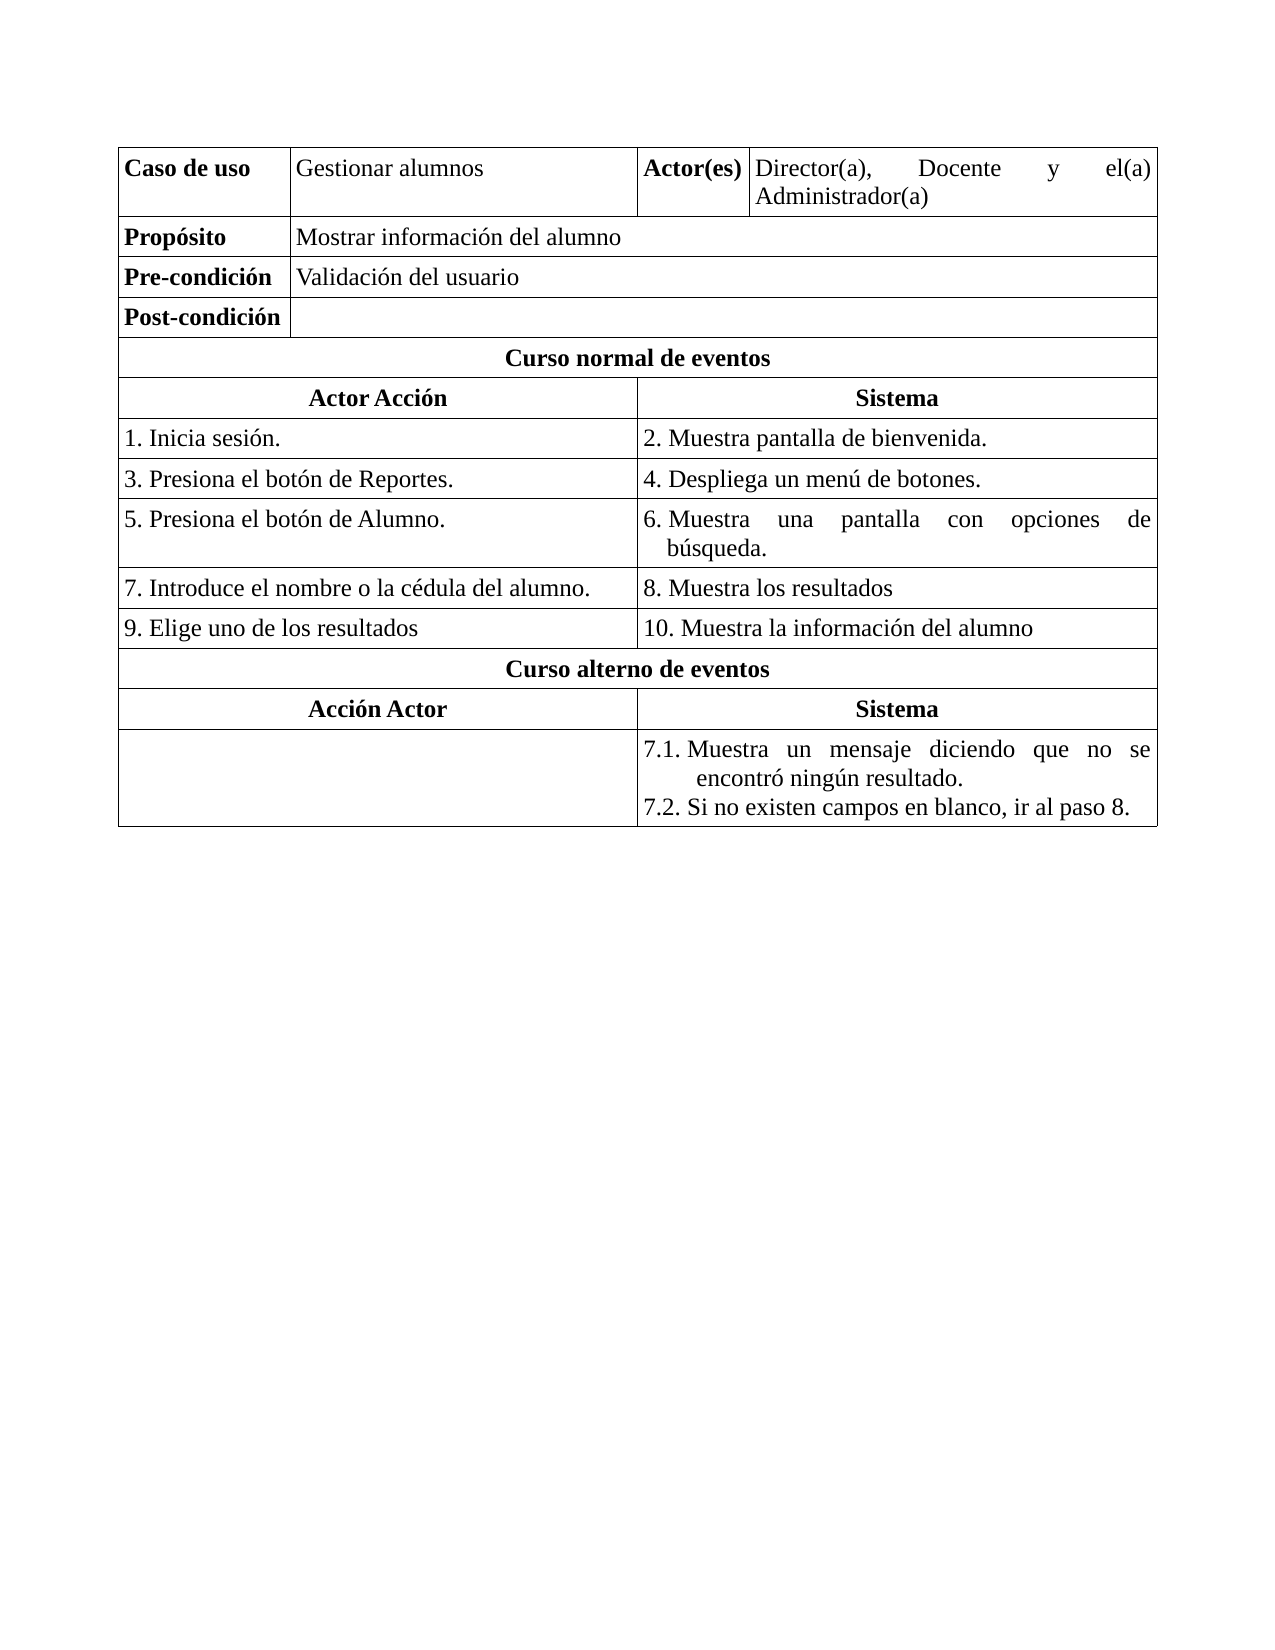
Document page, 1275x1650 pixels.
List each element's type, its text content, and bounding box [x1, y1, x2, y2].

table_cell Mostrar información del alumno [291, 217, 1157, 256]
table_cell [291, 298, 1157, 337]
table_header Actor(es) [638, 148, 749, 216]
table_cell Inicia sesión. [119, 419, 637, 458]
table_cell Presiona el botón de Alumno. [119, 499, 637, 567]
table_cell Muestra pantalla de bienvenida. [638, 419, 1157, 458]
table_cell Curso normal de eventos [119, 338, 1157, 377]
table_cell [119, 730, 637, 826]
table_cell Presiona el botón de Reportes. [119, 459, 637, 498]
table_cell Muestra los resultados [638, 568, 1157, 607]
table_header Caso de uso [119, 148, 290, 216]
table_cell Validación del usuario [291, 257, 1157, 297]
table_cell Despliega un menú de botones. [638, 459, 1157, 498]
table_cell Sistema [638, 378, 1157, 417]
table_cell Elige uno de los resultados [119, 609, 637, 648]
table_cell Actor Acción [119, 378, 637, 417]
table_cell Propósito [119, 217, 290, 256]
table_cell Pre-condición [119, 257, 290, 297]
table_cell Introduce el nombre o la cédula del alumno. [119, 568, 637, 607]
table_cell Muestra un mensaje diciendo que no se encontró ningún resultado. Si no existen campos en blanco, ir al paso 8. [638, 730, 1157, 826]
table_header Gestionar alumnos [291, 148, 637, 216]
table_cell Muestra la información del alumno [638, 609, 1157, 648]
table_header Director(a), Docente y el(a) Administrador(a) [750, 148, 1157, 216]
table_cell Sistema [638, 689, 1157, 728]
table_cell Muestra una pantalla con opciones de búsqueda. [638, 499, 1157, 567]
table_cell Curso alterno de eventos [119, 649, 1157, 688]
table_cell Acción Actor [119, 689, 637, 728]
table_cell Post-condición [119, 298, 290, 337]
